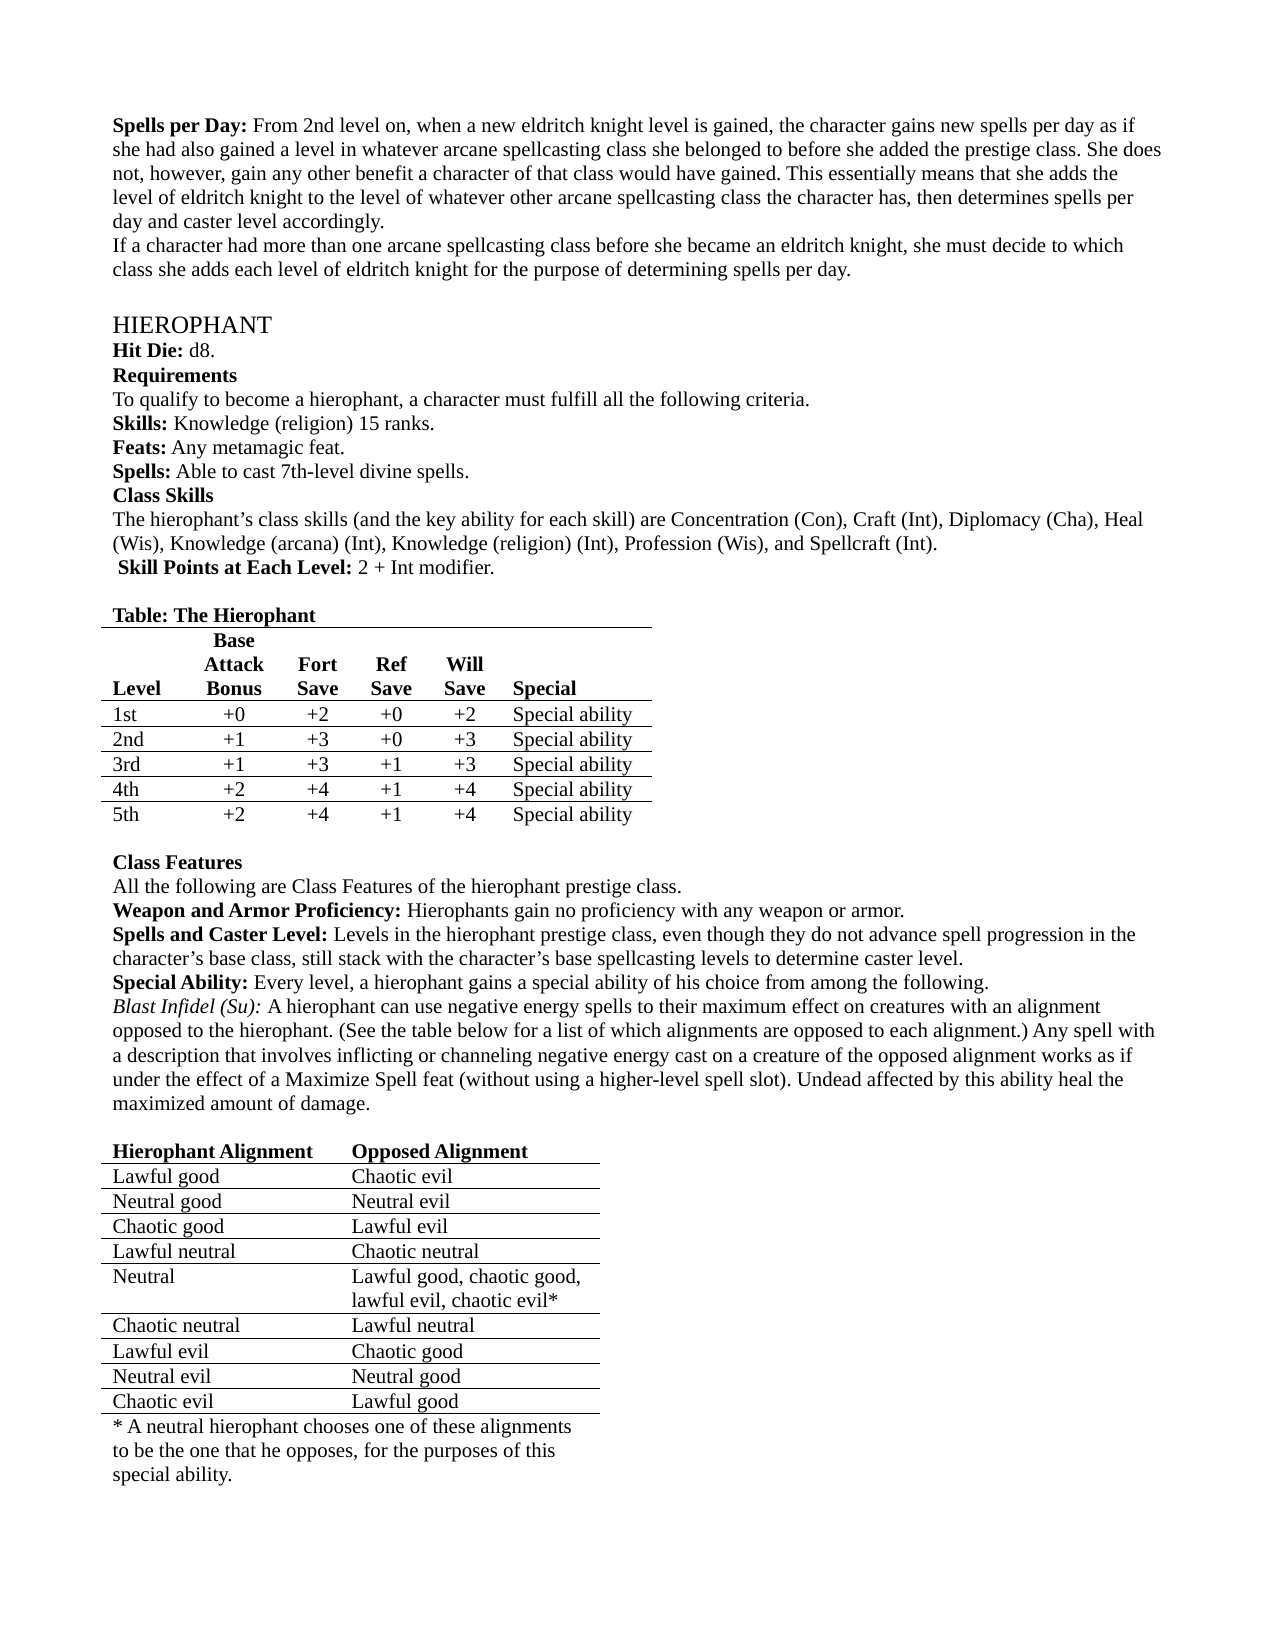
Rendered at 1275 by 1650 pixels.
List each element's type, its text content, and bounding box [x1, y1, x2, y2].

table_header Opposed Alignment [340, 1139, 600, 1163]
table_cell +3 [428, 727, 501, 751]
text Hit Die: d8. [112, 338, 1162, 362]
text To qualify to become a hierophant, a character must fulfill all the following criteria. [112, 387, 1162, 411]
table_cell +3 [281, 752, 354, 776]
text Special Ability: Every level, a hierophant gains a special ability of his choice from among the following. [112, 970, 1162, 994]
table_cell +2 [187, 777, 281, 801]
text Spells per Day: From 2nd level on, when a new eldritch knight level is gained, the character gains new spells per day as if she had also gained a level in whatever arcane spellcasting class she belonged to before she added the prestige class. She does not, however, gain any other benefit a character of that class would have gained. This essentially means that she adds the level of eldritch knight to the level of whatever other arcane spellcasting class the character has, then determines spells per day and caster level accordingly. [112, 112, 1162, 233]
table_cell Special [501, 628, 652, 700]
table_cell Lawful good, chaotic good, lawful evil, chaotic evil* [340, 1264, 600, 1312]
table_cell +0 [187, 701, 281, 726]
table_header Hierophant Alignment [101, 1139, 340, 1163]
table_cell +0 [354, 701, 428, 726]
table_cell Fort Save [281, 628, 354, 700]
text Spells and Caster Level: Levels in the hierophant prestige class, even though they do not advance spell progression in the character’s base class, still stack with the character’s base spellcasting levels to determine caster level. [112, 922, 1162, 970]
table_cell Neutral good [101, 1189, 340, 1213]
table_header Table: The Hierophant [101, 603, 652, 627]
table_cell 1st [101, 701, 187, 726]
table_cell +0 [354, 727, 428, 751]
table_cell Lawful neutral [101, 1239, 340, 1263]
table_cell Chaotic evil [340, 1164, 600, 1188]
table_cell Lawful good [101, 1164, 340, 1188]
table_cell Level [101, 628, 187, 700]
table_cell Ref Save [354, 628, 428, 700]
table_cell +1 [187, 752, 281, 776]
table_cell Special ability [501, 727, 652, 751]
table_cell Neutral evil [101, 1364, 340, 1388]
text Spells: Able to cast 7th-level divine spells. [112, 459, 1162, 483]
text Feats: Any metamagic feat. [112, 435, 1162, 459]
table_cell +1 [354, 802, 428, 826]
table_cell Base Attack Bonus [187, 628, 281, 700]
table_cell * A neutral hierophant chooses one of these alignments to be the one that he opposes, for the purposes of this special ability. [101, 1414, 600, 1486]
table_cell Lawful neutral [340, 1314, 600, 1337]
table_cell 3rd [101, 752, 187, 776]
table_cell +1 [187, 727, 281, 751]
table_cell 5th [101, 802, 187, 826]
table_cell +2 [281, 701, 354, 726]
table_cell +4 [281, 777, 354, 801]
table_cell +4 [428, 777, 501, 801]
table_cell Chaotic neutral [101, 1314, 340, 1337]
table_cell Lawful evil [101, 1339, 340, 1363]
table_cell +4 [281, 802, 354, 826]
table_cell +4 [428, 802, 501, 826]
table_cell Neutral good [340, 1364, 600, 1388]
table_cell +3 [428, 752, 501, 776]
text Weapon and Armor Proficiency: Hierophants gain no proficiency with any weapon or armor. [112, 898, 1162, 922]
subtitle Class Skills [112, 483, 1162, 507]
text If a character had more than one arcane spellcasting class before she became an eldritch knight, she must decide to which class she adds each level of eldritch knight for the purpose of determining spells per day. [112, 233, 1162, 281]
table_cell Chaotic evil [101, 1389, 340, 1413]
table_cell Chaotic neutral [340, 1239, 600, 1263]
text All the following are Class Features of the hierophant prestige class. [112, 874, 1162, 898]
text The hierophant’s class skills (and the key ability for each skill) are Concentration (Con), Craft (Int), Diplomacy (Cha), Heal (Wis), Knowledge (arcana) (Int), Knowledge (religion) (Int), Profession (Wis), and Spellcraft (Int). [112, 507, 1162, 555]
table_cell Special ability [501, 701, 652, 726]
text HIEROPHANT [112, 310, 1162, 338]
text Skills: Knowledge (religion) 15 ranks. [112, 411, 1162, 435]
table_cell +2 [187, 802, 281, 826]
text Class Features [112, 850, 1162, 874]
table_cell Special ability [501, 802, 652, 826]
table_cell +1 [354, 752, 428, 776]
table_cell Will Save [428, 628, 501, 700]
table_cell Lawful evil [340, 1214, 600, 1238]
table_cell Neutral evil [340, 1189, 600, 1213]
text Requirements [112, 362, 1162, 387]
table_cell Special ability [501, 752, 652, 776]
text Blast Infidel (Su): A hierophant can use negative energy spells to their maximum effect on creatures with an alignment opposed to the hierophant. (See the table below for a list of which alignments are opposed to each alignment.) Any spell with a description that involves inflicting or channeling negative energy cast on a creature of the opposed alignment works as if under the effect of a Maximize Spell feat (without using a higher-level spell slot). Undead affected by this ability heal the maximized amount of damage. [112, 994, 1162, 1115]
table_cell Lawful good [340, 1389, 600, 1413]
table_cell Chaotic good [340, 1339, 600, 1363]
table_cell +1 [354, 777, 428, 801]
table_cell Neutral [101, 1264, 340, 1312]
table_cell +3 [281, 727, 354, 751]
table_cell +2 [428, 701, 501, 726]
text Skill Points at Each Level: 2 + Int modifier. [112, 555, 1162, 579]
table_cell Chaotic good [101, 1214, 340, 1238]
table_cell 4th [101, 777, 187, 801]
table_cell 2nd [101, 727, 187, 751]
table_cell Special ability [501, 777, 652, 801]
